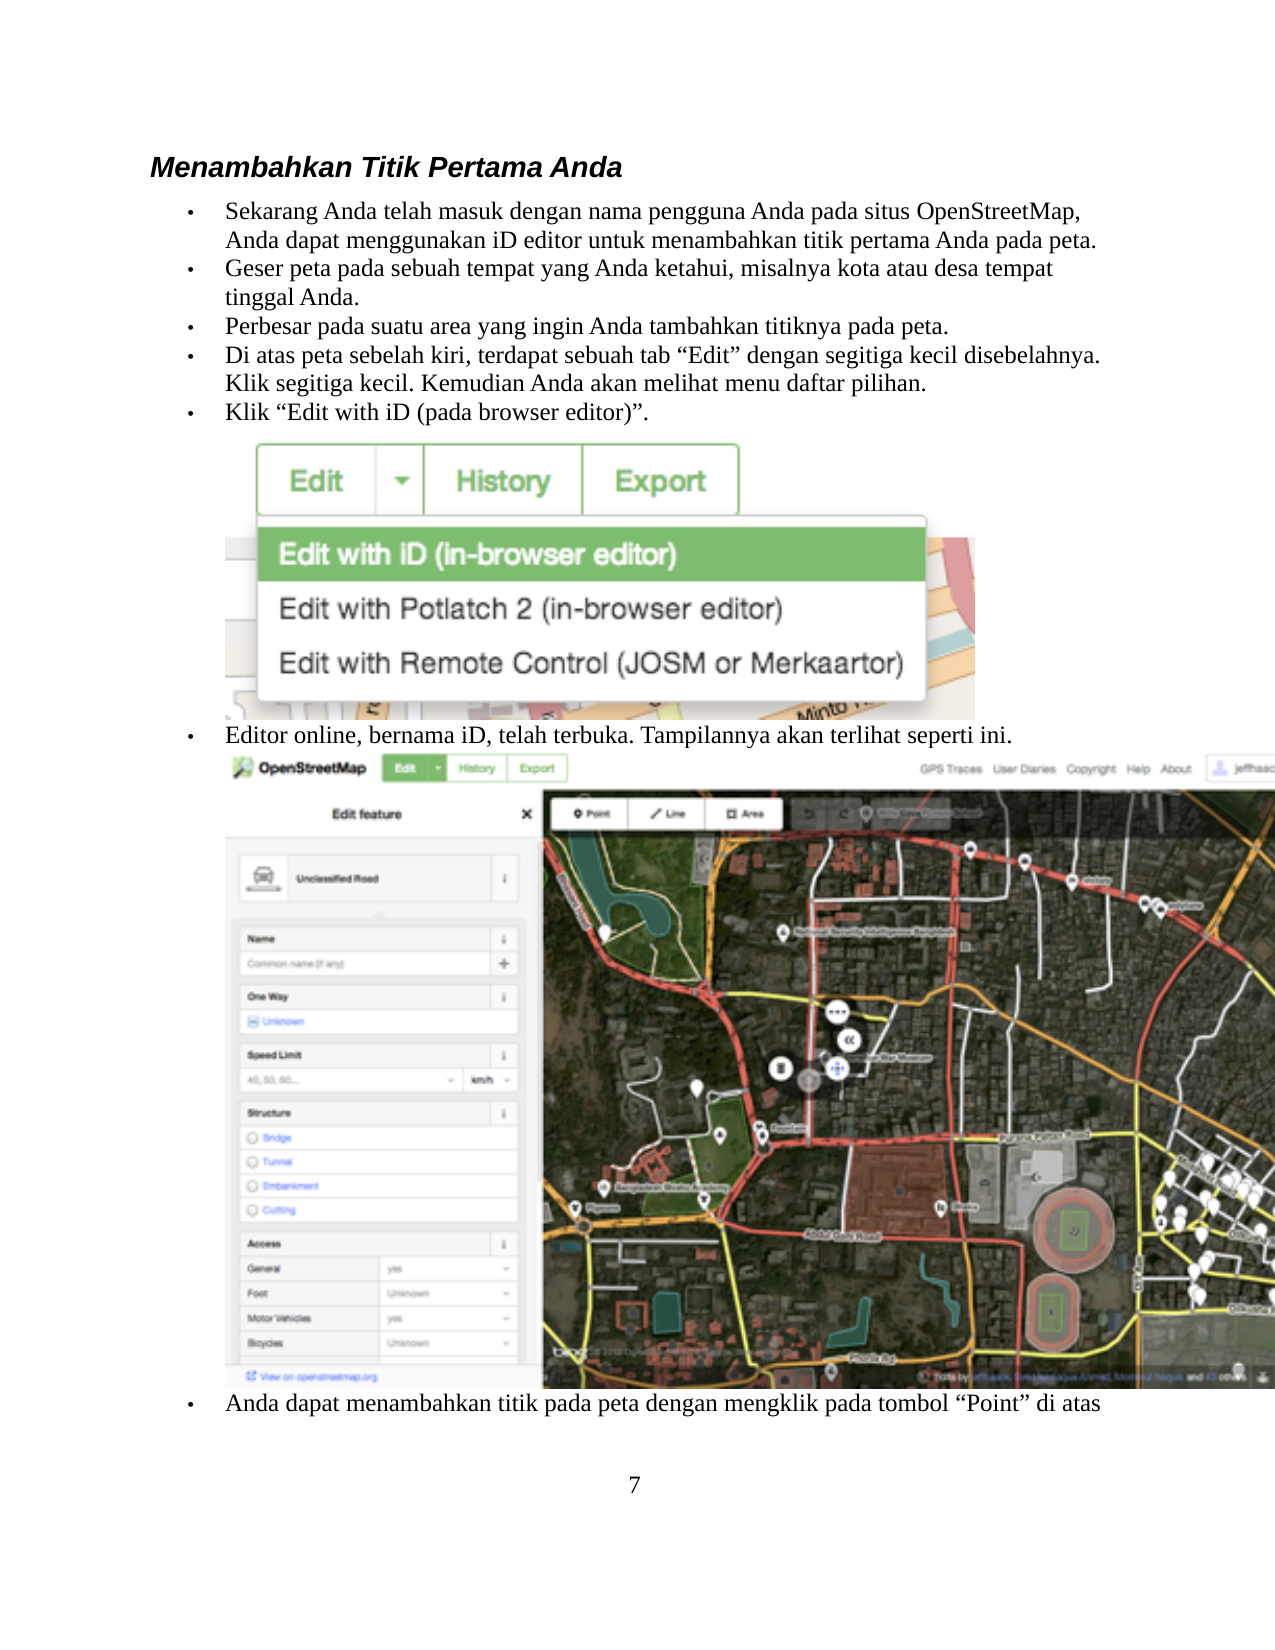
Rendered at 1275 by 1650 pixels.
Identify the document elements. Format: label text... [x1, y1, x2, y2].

picture [225, 748, 1275, 1389]
list Geser peta pada sebuah tempat yang Anda ketahui, misalnya kota atau desa tempat tinggal Anda. [187, 253, 1125, 311]
list Di atas peta sebelah kiri, terdapat sebuah tab “Edit” dengan segitiga kecil disebelahnya. Klik segitiga kecil. Kemudian Anda akan melihat menu daftar pilihan. [187, 340, 1125, 397]
list Editor online, bernama iD, telah terbuka. Tampilannya akan terlihat seperti ini. [187, 720, 1125, 748]
list Klik “Edit with iD (pada browser editor)”. [187, 397, 1125, 426]
list Sekarang Anda telah masuk dengan nama pengguna Anda pada situs OpenStreetMap, Anda dapat menggunakan iD editor untuk menambahkan titik pertama Anda pada peta. [187, 196, 1125, 253]
subtitle Menambahkan Titik Pertama Anda [150, 150, 1125, 183]
list Perbesar pada suatu area yang ingin Anda tambahkan titiknya pada peta. [187, 311, 1125, 340]
list Anda dapat menambahkan titik pada peta dengan mengklik pada tombol “Point” di atas [187, 1388, 1125, 1417]
picture [225, 426, 976, 720]
